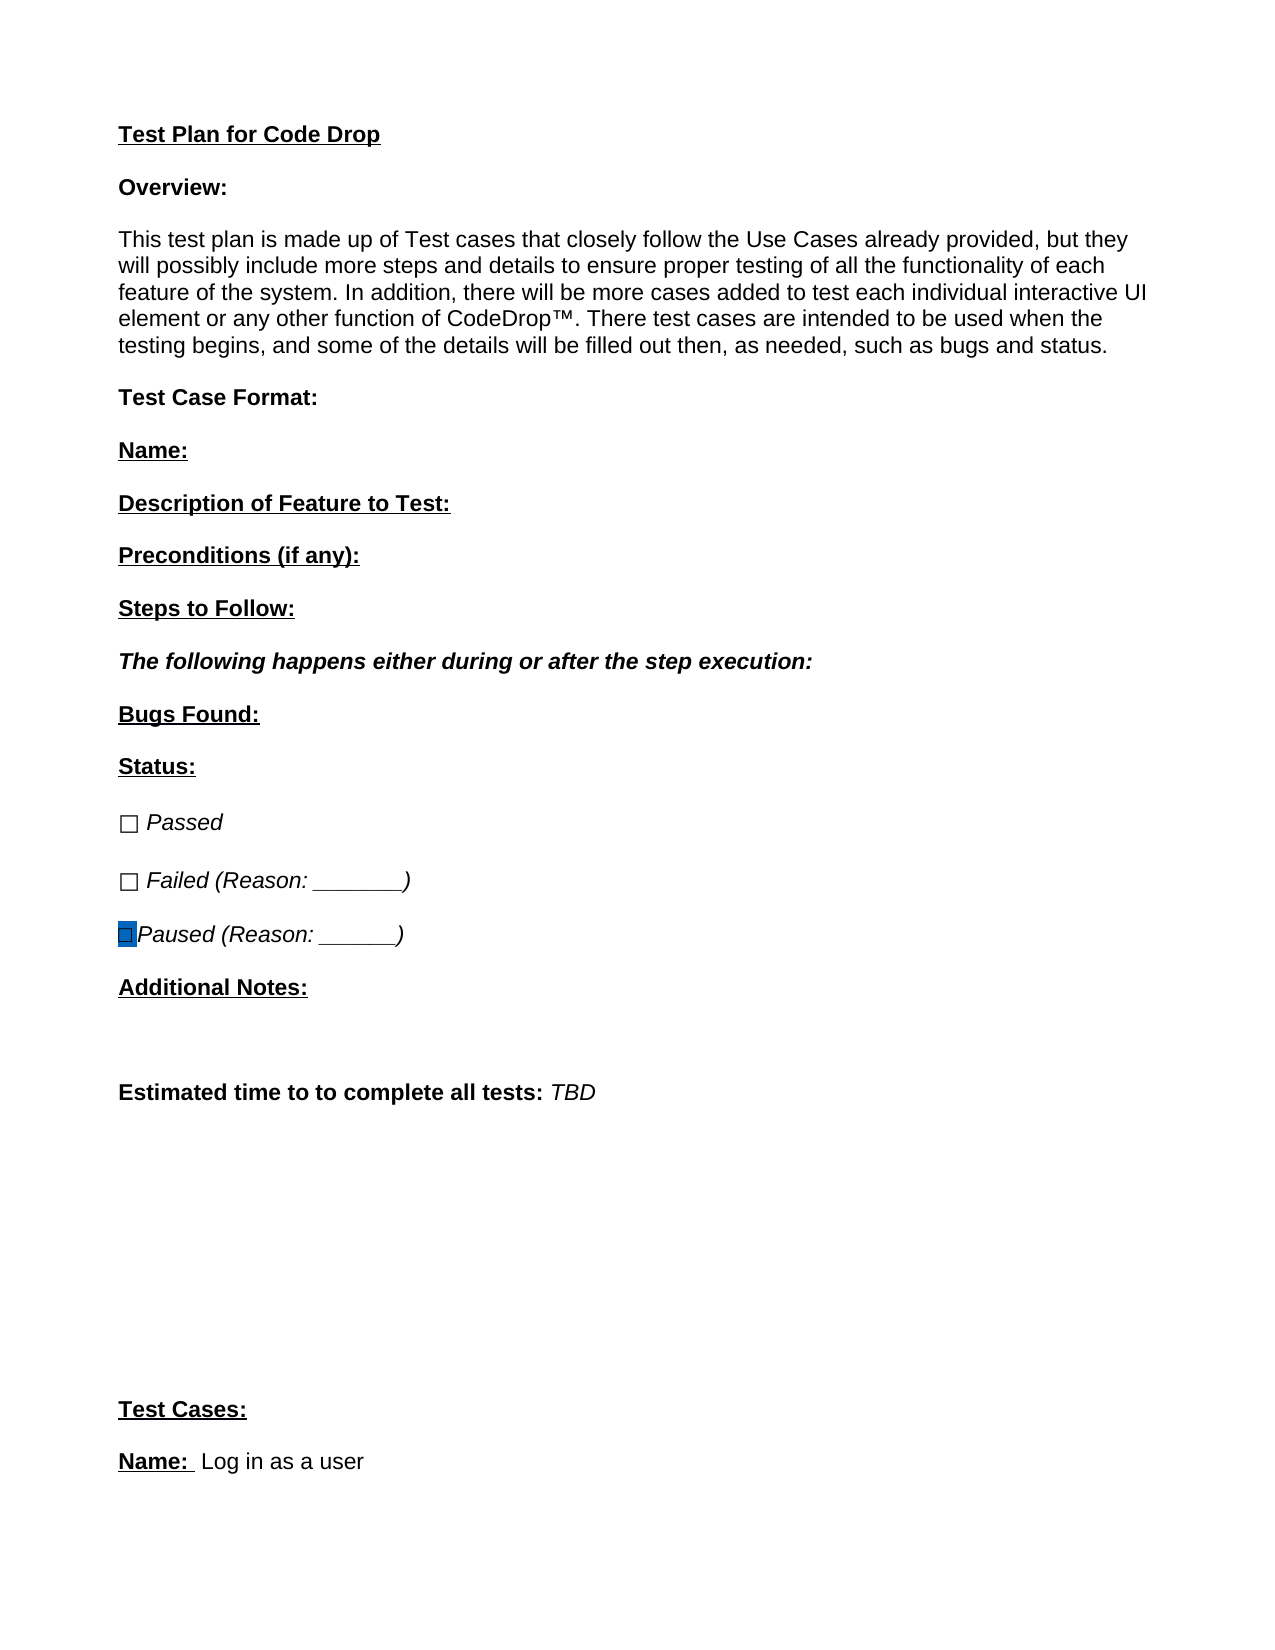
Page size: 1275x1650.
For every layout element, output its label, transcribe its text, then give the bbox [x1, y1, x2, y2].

text □ Passed [118, 806, 1157, 837]
list Paused (Reason: ______) [137, 921, 1157, 947]
text Bugs Found: [118, 701, 1157, 727]
text Estimated time to to complete all tests: TBD [118, 1079, 1157, 1106]
text Test Cases: [118, 1396, 1157, 1422]
text Overview: [118, 173, 1157, 200]
text This test plan is made up of Test cases that closely follow the Use Cases already provided, but they will possibly include more steps and details to ensure proper testing of all the functionality of each feature of the system. In addition, there will be more cases added to test each individual interactive UI element or any other function of CodeDrop™. There test cases are intended to be used when the testing begins, and some of the details will be filled out then, as needed, such as bugs and status. [118, 226, 1157, 358]
text Steps to Follow: [118, 595, 1157, 621]
text Preconditions (if any): [118, 542, 1157, 569]
text Additional Notes: [118, 974, 1157, 1000]
text □ Failed (Reason: _______) [118, 863, 1157, 895]
text Status: [118, 753, 1157, 779]
text Name: Log in as a user [118, 1448, 1157, 1474]
text Test Case Format: [118, 384, 1157, 411]
text The following happens either during or after the step execution: [118, 648, 1157, 674]
text Description of Feature to Test: [118, 490, 1157, 516]
text Name: [118, 437, 1157, 463]
text Test Plan for Code Drop [118, 118, 1157, 147]
